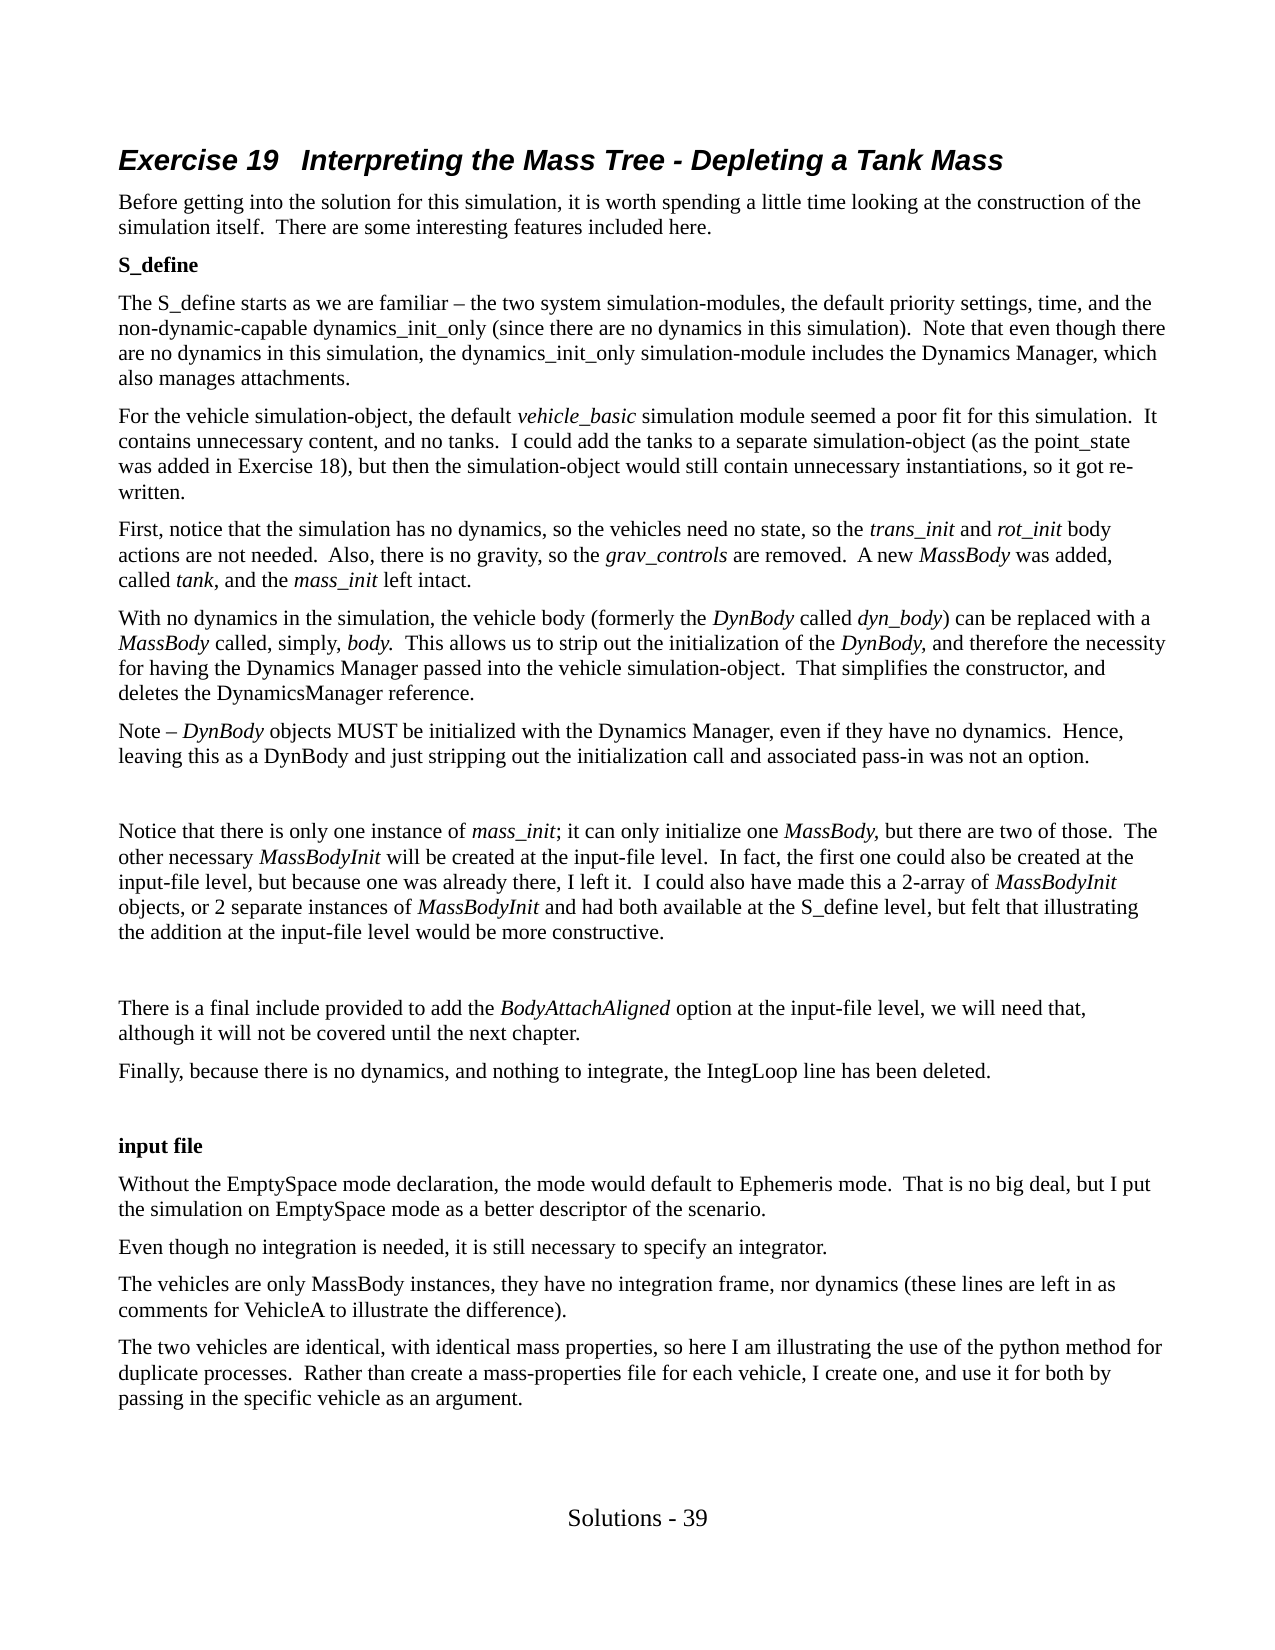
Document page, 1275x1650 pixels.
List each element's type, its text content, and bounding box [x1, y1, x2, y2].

text There is a final include provided to add the BodyAttachAligned option at the input-file level, we will need that, although it will not be covered until the next chapter. [118, 995, 1168, 1045]
text For the vehicle simulation-object, the default vehicle_basic simulation module seemed a poor fit for this simulation. It contains unnecessary content, and no tanks. I could add the tanks to a separate simulation-object (as the point_state was added in Exercise 18), but then the simulation-object would still contain unnecessary instantiations, so it got re-written. [118, 403, 1168, 504]
text First, notice that the simulation has no dynamics, so the vehicles need no state, so the trans_init and rot_init body actions are not needed. Also, there is no gravity, so the grav_controls are removed. A new MassBody was added, called tank, and the mass_init left intact. [118, 516, 1168, 592]
text Before getting into the solution for this simulation, it is worth spending a little time looking at the construction of the simulation itself. There are some interesting features included here. [118, 189, 1168, 239]
text Notice that there is only one instance of mass_init; it can only initialize one MassBody, but there are two of those. The other necessary MassBodyInit will be created at the input-file level. In fact, the first one could also be created at the input-file level, but because one was already there, I left it. I could also have made this a 2-array of MassBodyInit objects, or 2 separate instances of MassBodyInit and had both available at the S_define level, but felt that illustrating the addition at the input-file level would be more constructive. [118, 818, 1168, 944]
text Note – DynBody objects MUST be initialized with the Dynamics Manager, even if they have no dynamics. Hence, leaving this as a DynBody and just stripping out the initialization call and associated pass-in was not an option. [118, 718, 1168, 768]
text The two vehicles are identical, with identical mass properties, so here I am illustrating the use of the python method for duplicate processes. Rather than create a mass-properties file for each vehicle, I create one, and use it for both by passing in the specific vehicle as an argument. [118, 1334, 1168, 1410]
text Without the EmptySpace mode declaration, the mode would default to Ephemeris mode. That is no big deal, but I put the simulation on EmptySpace mode as a better descriptor of the scenario. [118, 1171, 1168, 1221]
text S_define [118, 252, 1168, 277]
subtitle Interpreting the Mass Tree - Depleting a Tank Mass [118, 143, 1168, 177]
text With no dynamics in the simulation, the vehicle body (formerly the DynBody called dyn_body) can be replaced with a MassBody called, simply, body. This allows us to strip out the initialization of the DynBody, and therefore the necessity for having the Dynamics Manager passed into the vehicle simulation-object. That simplifies the constructor, and deletes the DynamicsManager reference. [118, 604, 1168, 705]
text The vehicles are only MassBody instances, they have no integration frame, nor dynamics (these lines are left in as comments for VehicleA to illustrate the difference). [118, 1271, 1168, 1322]
text input file [118, 1133, 1168, 1158]
text The S_define starts as we are familiar – the two system simulation-modules, the default priority settings, time, and the non-dynamic-capable dynamics_init_only (since there are no dynamics in this simulation). Note that even though there are no dynamics in this simulation, the dynamics_init_only simulation-module includes the Dynamics Manager, which also manages attachments. [118, 290, 1168, 391]
text Finally, because there is no dynamics, and nothing to integrate, the IntegLoop line has been deleted. [118, 1058, 1168, 1083]
text Even though no integration is needed, it is still necessary to specify an integrator. [118, 1234, 1168, 1259]
